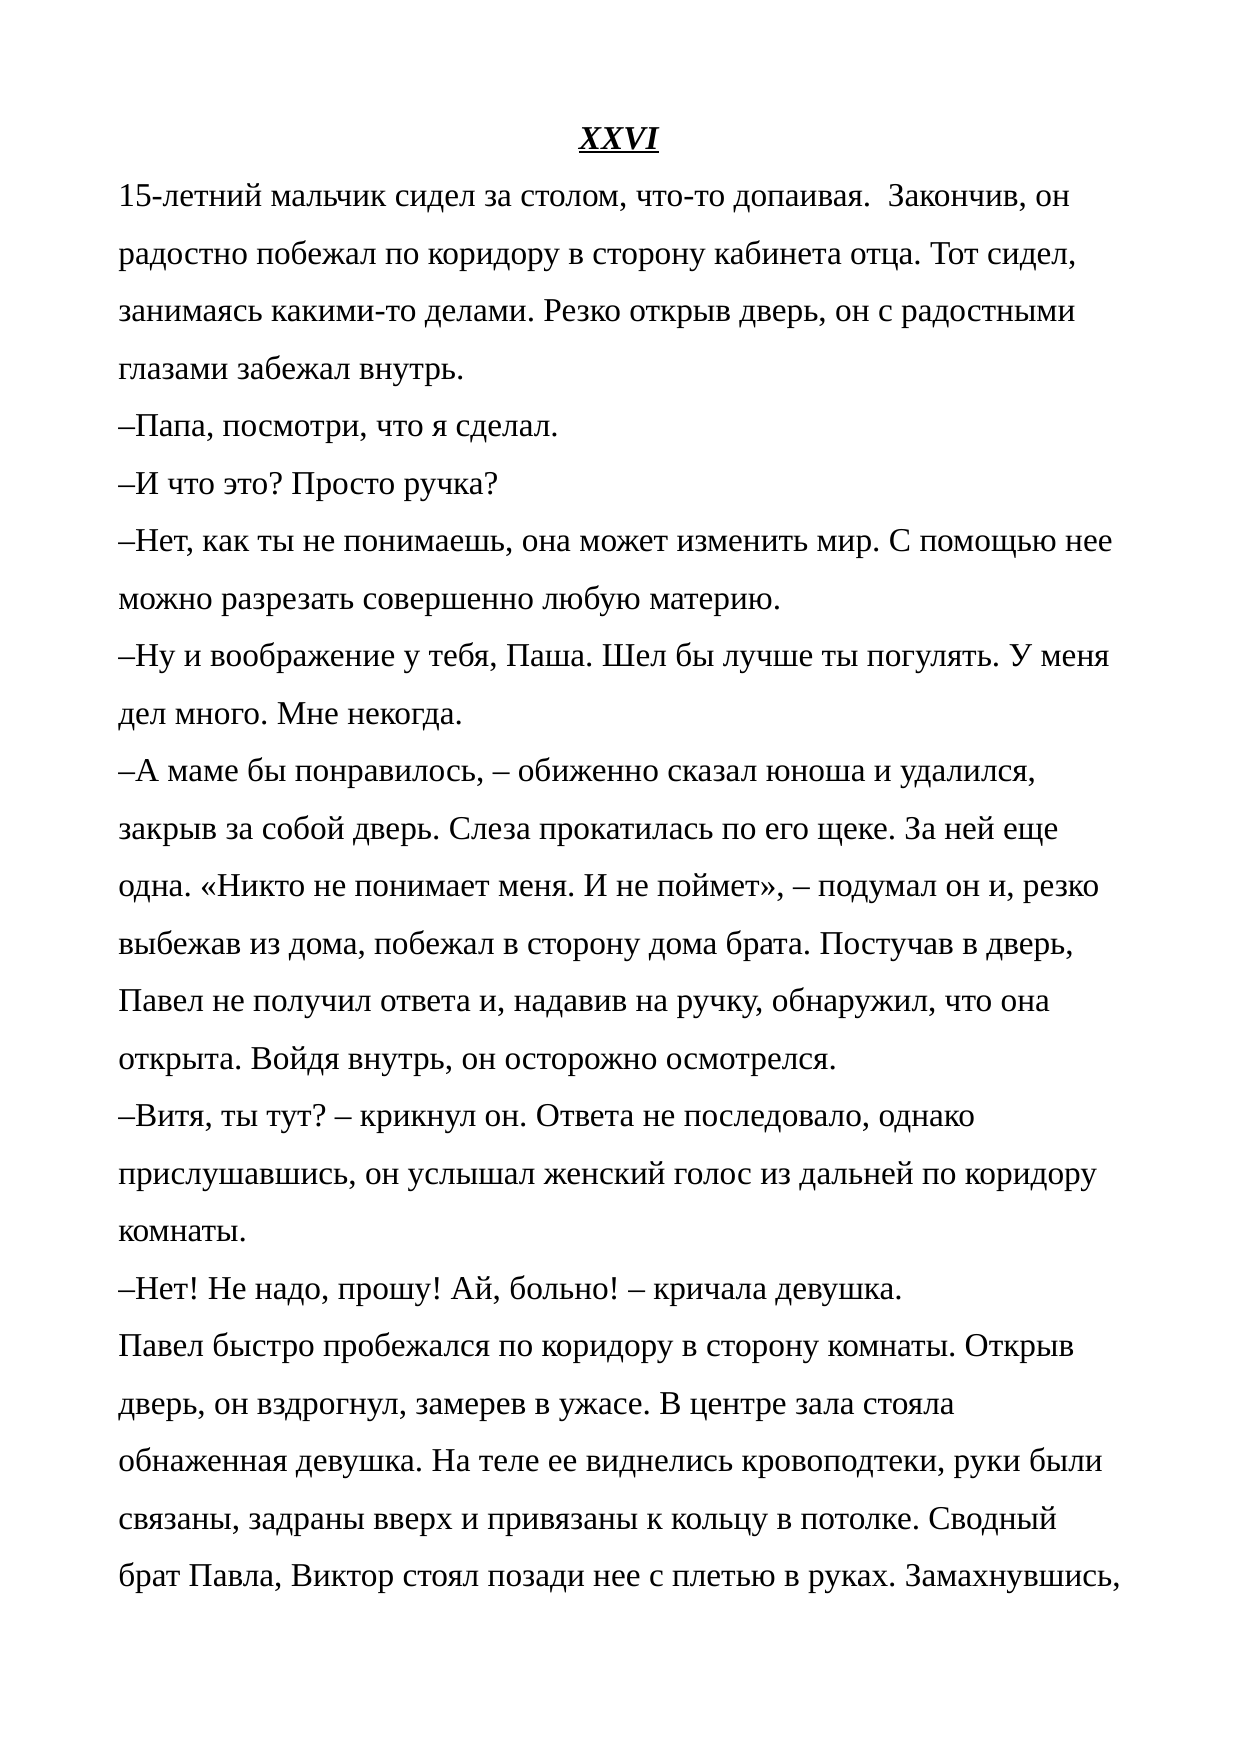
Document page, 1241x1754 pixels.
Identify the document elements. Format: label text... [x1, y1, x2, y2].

text –Нет! Не надо, прошу! Ай, больно! – кричала девушка. [118, 1268, 1122, 1306]
text –И что это? Просто ручка? [118, 463, 1122, 501]
text XXVI [118, 118, 1122, 156]
text Павел быстро пробежался по коридору в сторону комнаты. Открыв дверь, он вздрогнул, замерев в ужасе. В центре зала стояла обнаженная девушка. На теле ее виднелись кровоподтеки, руки были связаны, задраны вверх и привязаны к кольцу в потолке. Сводный брат Павла, Виктор стоял позади нее с плетью в руках. Замахнувшись, [118, 1326, 1122, 1594]
text –Папа, посмотри, что я сделал. [118, 406, 1122, 444]
text –Ну и воображение у тебя, Паша. Шел бы лучше ты погулять. У меня дел много. Мне некогда. [118, 636, 1122, 731]
text 15-летний мальчик сидел за столом, что-то допаивая. Закончив, он радостно побежал по коридору в сторону кабинета отца. Тот сидел, занимаясь какими-то делами. Резко открыв дверь, он с радостными глазами забежал внутрь. [118, 176, 1122, 386]
text –А маме бы понравилось, – обиженно сказал юноша и удалился, закрыв за собой дверь. Слеза прокатилась по его щеке. За ней еще одна. «Никто не понимает меня. И не поймет», – подумал он и, резко выбежав из дома, побежал в сторону дома брата. Постучав в дверь, Павел не получил ответа и, надавив на ручку, обнаружил, что она открыта. Войдя внутрь, он осторожно осмотрелся. [118, 751, 1122, 1076]
text –Нет, как ты не понимаешь, она может изменить мир. С помощью нее можно разрезать совершенно любую материю. [118, 521, 1122, 616]
text –Витя, ты тут? – крикнул он. Ответа не последовало, однако прислушавшись, он услышал женский голос из дальней по коридору комнаты. [118, 1096, 1122, 1249]
